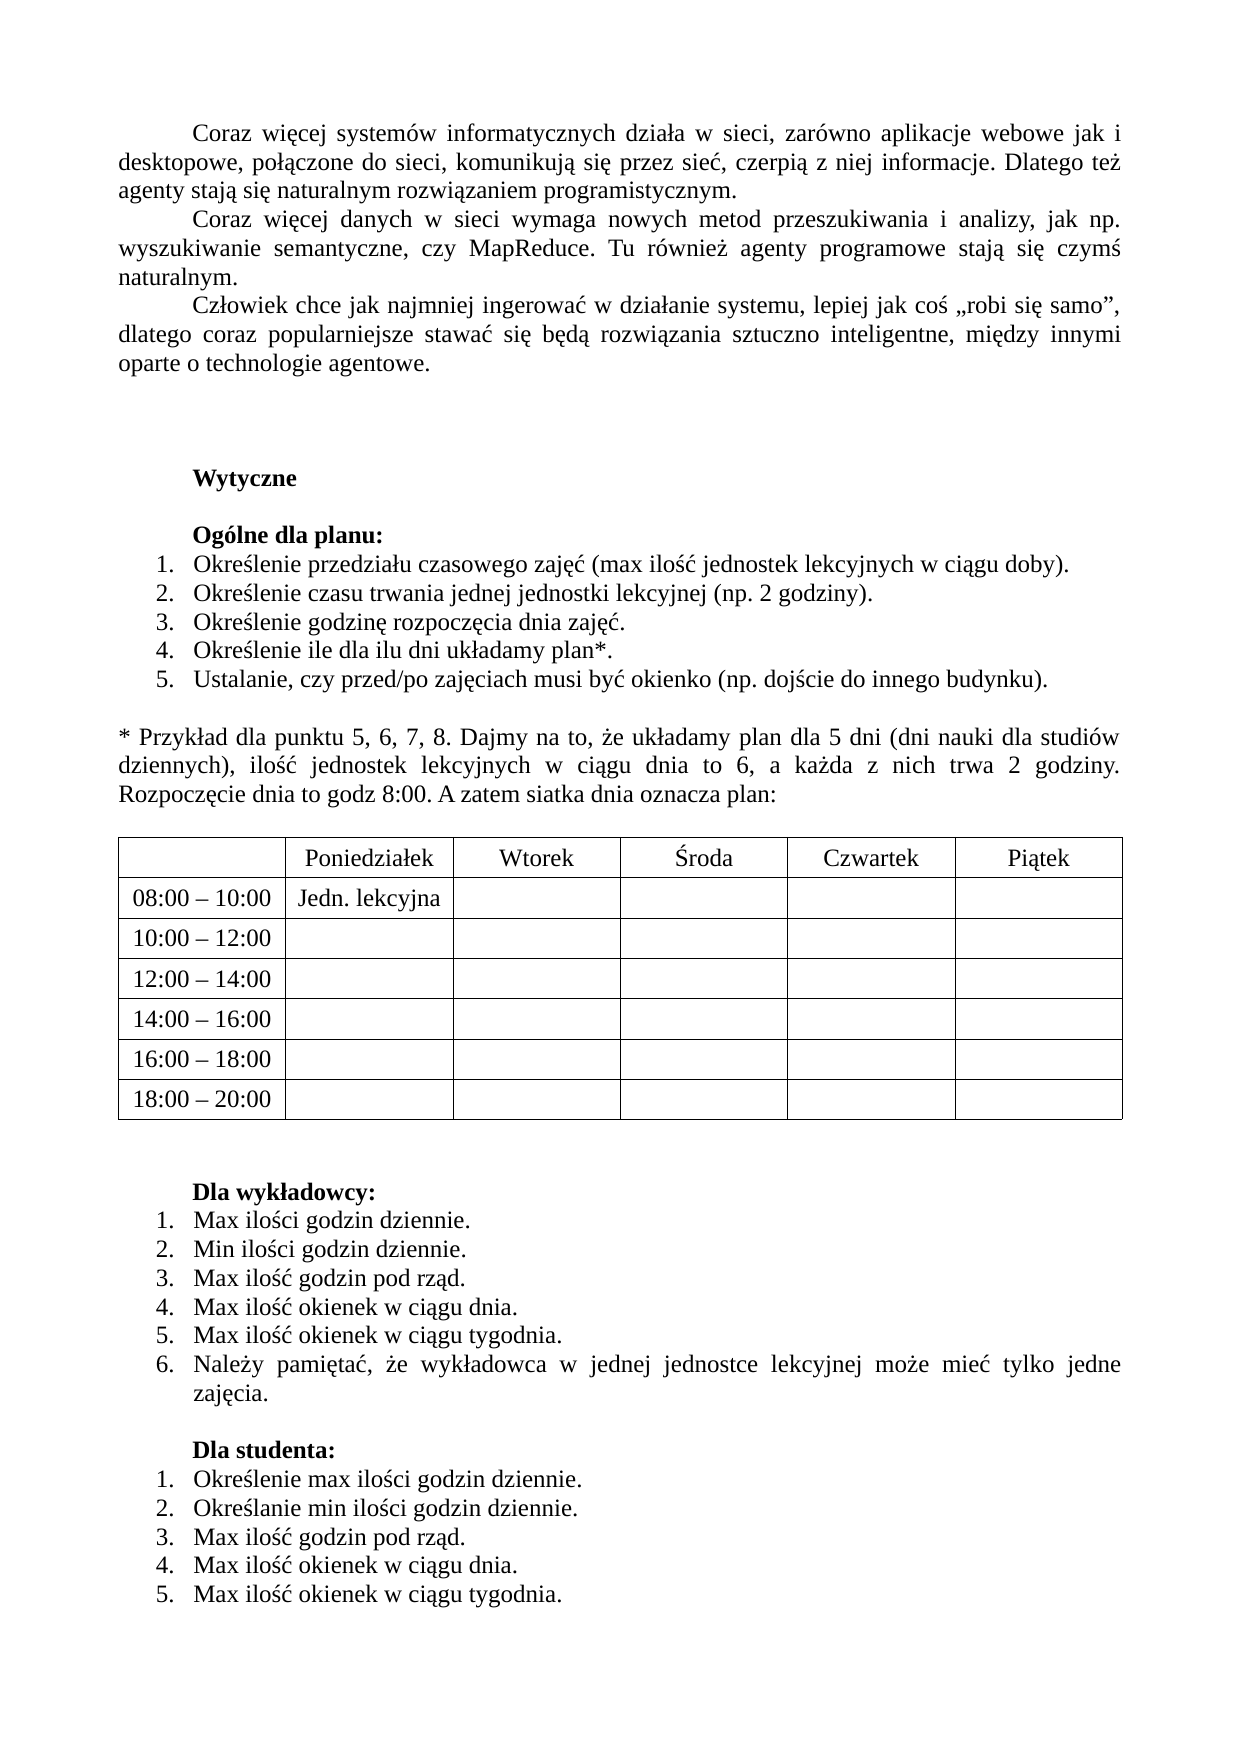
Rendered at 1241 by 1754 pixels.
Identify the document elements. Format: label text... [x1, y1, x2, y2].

table_cell 08:00 – 10:00 [119, 878, 285, 917]
list Max ilość godzin pod rząd. [156, 1263, 1122, 1292]
list Max ilość okienek w ciągu tygodnia. [156, 1579, 1122, 1608]
table_cell [621, 959, 787, 998]
table_cell [454, 959, 620, 998]
text Ogólne dla planu: [118, 521, 1122, 549]
table_cell [621, 1080, 787, 1119]
list Określanie min ilości godzin dziennie. [156, 1493, 1122, 1522]
table_cell [286, 919, 453, 958]
text Wytyczne [118, 463, 1122, 492]
list Określenie przedziału czasowego zajęć (max ilość jednostek lekcyjnych w ciągu doby). [156, 549, 1122, 578]
table_cell [454, 1080, 620, 1119]
table_cell [621, 999, 787, 1038]
table_cell [956, 999, 1122, 1038]
text Człowiek chce jak najmniej ingerować w działanie systemu, lepiej jak coś „robi się samo”, dlatego coraz popularniejsze stawać się będą rozwiązania sztuczno inteligentne, między innymi oparte o technologie agentowe. [118, 291, 1122, 377]
table_cell [788, 999, 955, 1038]
table_cell [956, 919, 1122, 958]
list Określenie godzinę rozpoczęcia dnia zajęć. [156, 607, 1122, 636]
table_cell [788, 1080, 955, 1119]
list Max ilości godzin dziennie. [156, 1205, 1122, 1234]
table_cell [454, 919, 620, 958]
table_cell 14:00 – 16:00 [119, 999, 285, 1038]
table_cell [956, 1080, 1122, 1119]
text Dla wykładowcy: [118, 1177, 1122, 1205]
table_header Poniedziałek [286, 838, 453, 877]
list Należy pamiętać, że wykładowca w jednej jednostce lekcyjnej może mieć tylko jedne zajęcia. [156, 1349, 1122, 1407]
table_cell [956, 1040, 1122, 1079]
table_cell [621, 878, 787, 917]
text * Przykład dla punktu 5, 6, 7, 8. Dajmy na to, że układamy plan dla 5 dni (dni nauki dla studiów dziennych), ilość jednostek lekcyjnych w ciągu dnia to 6, a każda z nich trwa 2 godziny. Rozpoczęcie dnia to godz 8:00. A zatem siatka dnia oznacza plan: [118, 722, 1122, 808]
list Max ilość okienek w ciągu tygodnia. [156, 1320, 1122, 1349]
text Coraz więcej systemów informatycznych działa w sieci, zarówno aplikacje webowe jak i desktopowe, połączone do sieci, komunikują się przez sieć, czerpią z niej informacje. Dlatego też agenty stają się naturalnym rozwiązaniem programistycznym. [118, 118, 1122, 204]
table_cell [621, 919, 787, 958]
table_header Czwartek [788, 838, 955, 877]
list Określenie max ilości godzin dziennie. [156, 1464, 1122, 1493]
list Ustalanie, czy przed/po zajęciach musi być okienko (np. dojście do innego budynku). [156, 664, 1122, 693]
table_header Wtorek [454, 838, 620, 877]
list Min ilości godzin dziennie. [156, 1234, 1122, 1263]
table_cell [454, 1040, 620, 1079]
table_cell [286, 959, 453, 998]
table_cell 10:00 – 12:00 [119, 919, 285, 958]
table_cell [286, 1080, 453, 1119]
table_header Piątek [956, 838, 1122, 877]
text Dla studenta: [118, 1435, 1122, 1464]
list Max ilość okienek w ciągu dnia. [156, 1292, 1122, 1320]
text Coraz więcej danych w sieci wymaga nowych metod przeszukiwania i analizy, jak np. wyszukiwanie semantyczne, czy MapReduce. Tu również agenty programowe stają się czymś naturalnym. [118, 204, 1122, 291]
list Max ilość okienek w ciągu dnia. [156, 1550, 1122, 1579]
table_header Środa [621, 838, 787, 877]
table_cell [621, 1040, 787, 1079]
table_cell 12:00 – 14:00 [119, 959, 285, 998]
table_cell [788, 919, 955, 958]
table_cell [286, 999, 453, 1038]
table_cell [286, 1040, 453, 1079]
table_header [119, 838, 285, 877]
table_cell [788, 1040, 955, 1079]
list Określenie czasu trwania jednej jednostki lekcyjnej (np. 2 godziny). [156, 578, 1122, 607]
table_cell [454, 999, 620, 1038]
table_cell [956, 878, 1122, 917]
table_cell [956, 959, 1122, 998]
table_cell [788, 878, 955, 917]
list Określenie ile dla ilu dni układamy plan*. [156, 636, 1122, 664]
table_cell Jedn. lekcyjna [286, 878, 453, 917]
list Max ilość godzin pod rząd. [156, 1522, 1122, 1550]
table_cell 16:00 – 18:00 [119, 1040, 285, 1079]
table_cell [788, 959, 955, 998]
table_cell 18:00 – 20:00 [119, 1080, 285, 1119]
table_cell [454, 878, 620, 917]
